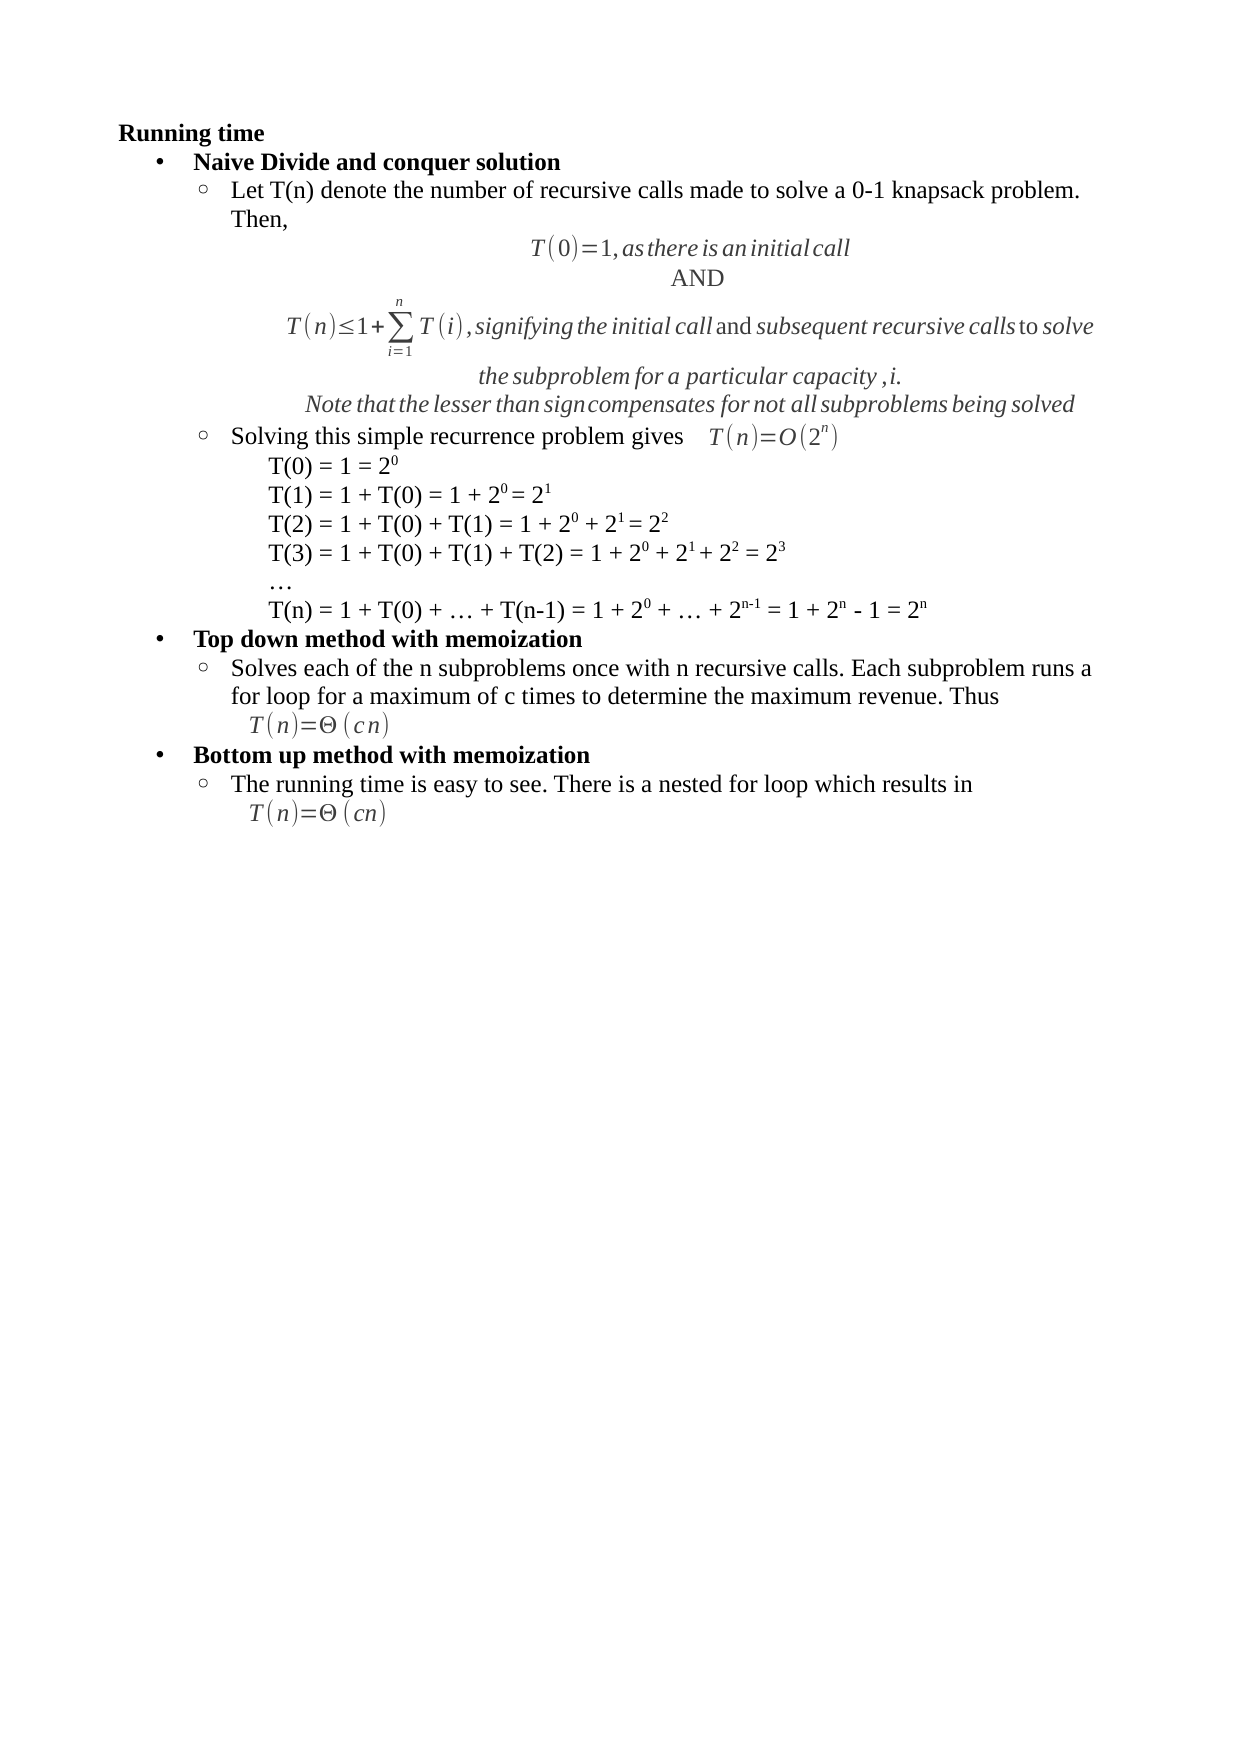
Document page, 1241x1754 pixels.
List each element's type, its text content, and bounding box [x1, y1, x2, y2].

list Solving this simple recurrence problem gives [193, 418, 1122, 451]
list Solves each of the n subproblems once with n recursive calls. Each subproblem runs a for loop for a maximum of c times to determine the maximum revenue. Thus [193, 653, 1122, 710]
list Top down method with memoization [156, 624, 1122, 653]
list T(n) = 1 + T(0) + … + T(n-1) = 1 + 20 + … + 2n-1 = 1 + 2n - 1 = 2n [231, 595, 1122, 624]
list T(3) = 1 + T(0) + T(1) + T(2) = 1 + 20 + 21 + 22 = 23 [231, 538, 1122, 566]
text Running time [118, 118, 1122, 147]
list Let T(n) denote the number of recursive calls made to solve a 0-1 knapsack problem. Then, [193, 176, 1122, 233]
list … [231, 566, 1122, 595]
list Bottom up method with memoization [156, 740, 1122, 769]
list The running time is easy to see. There is a nested for loop which results in [193, 769, 1122, 828]
list T(2) = 1 + T(0) + T(1) = 1 + 20 + 21 = 22 [231, 509, 1122, 538]
list T(1) = 1 + T(0) = 1 + 20 = 21 [231, 480, 1122, 509]
list T(0) = 1 = 20 [231, 451, 1122, 480]
list Naive Divide and conquer solution [156, 147, 1122, 176]
